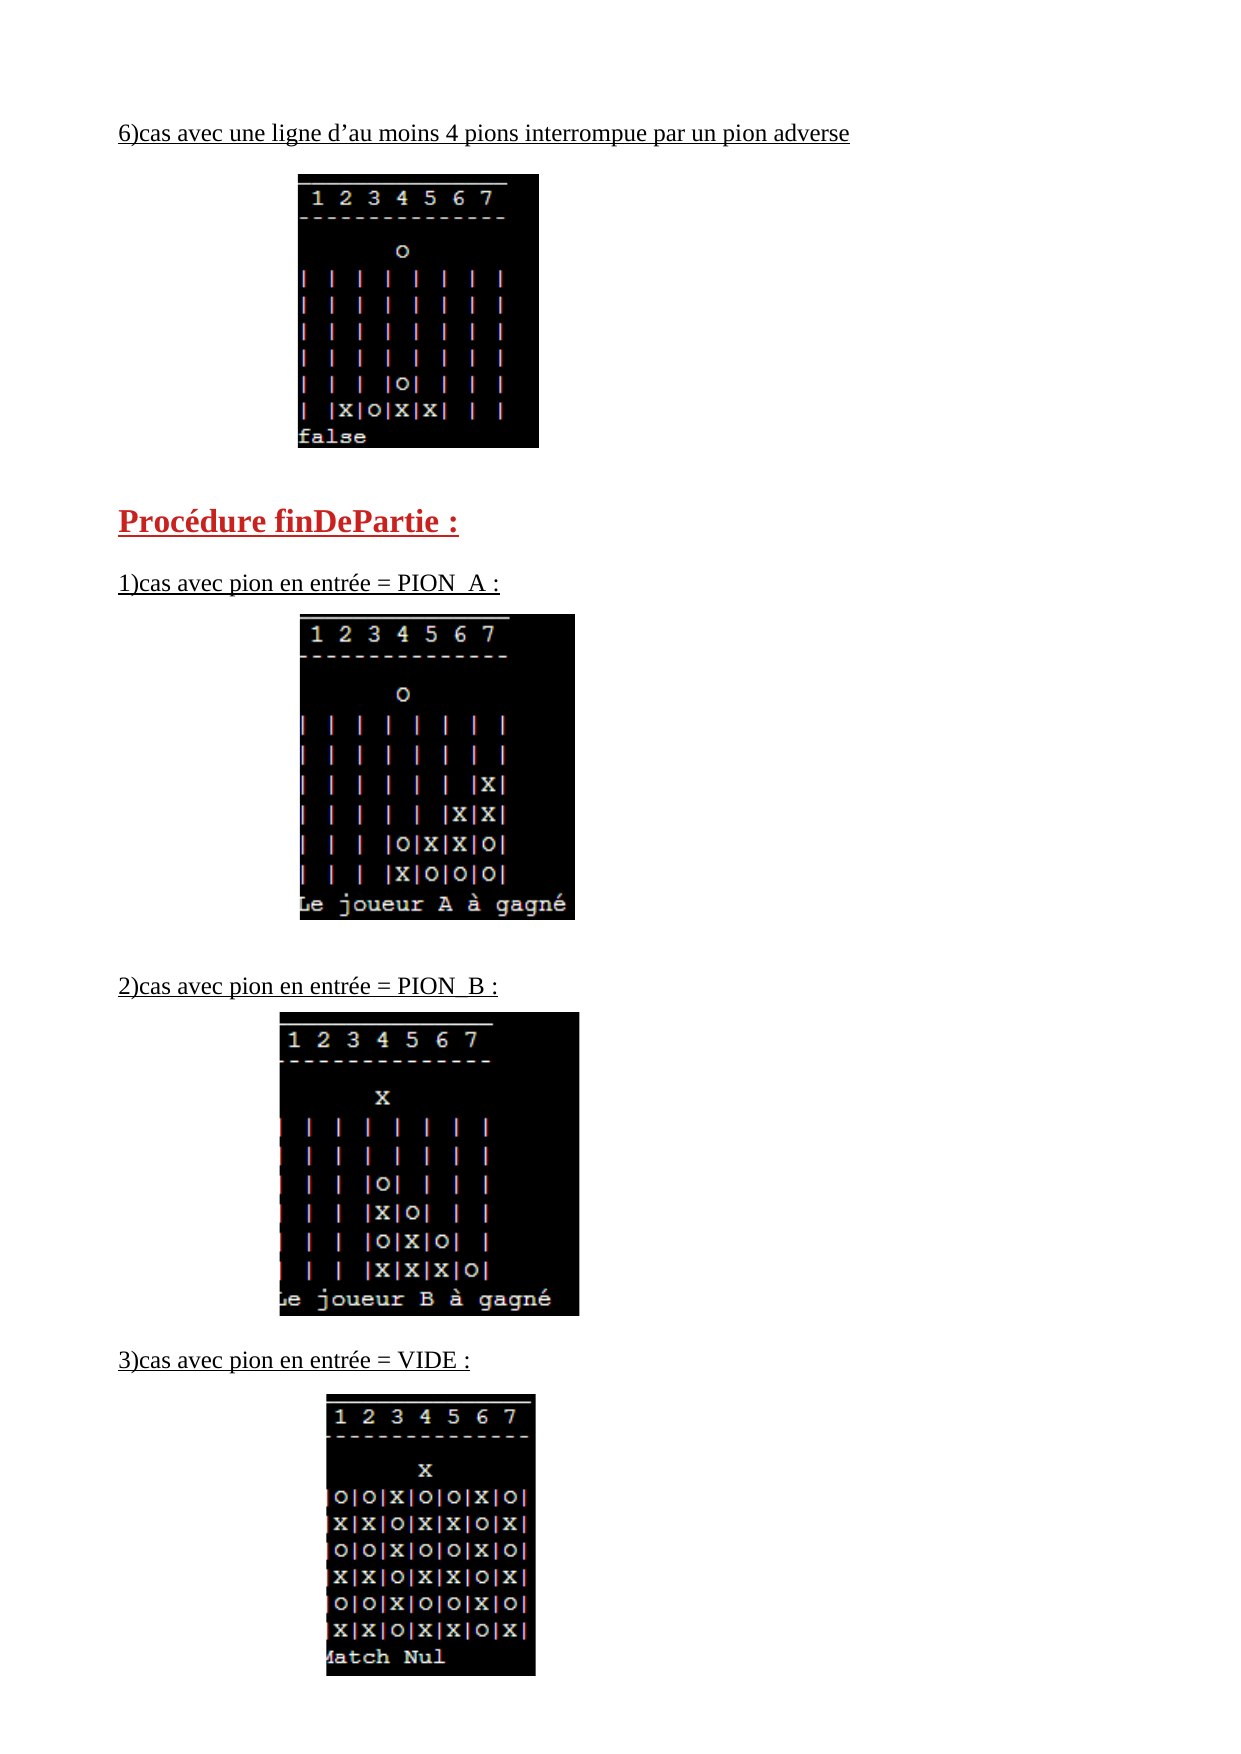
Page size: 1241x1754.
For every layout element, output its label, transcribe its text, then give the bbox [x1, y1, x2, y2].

text 3)cas avec pion en entrée = VIDE : [118, 1345, 1122, 1373]
text 1)cas avec pion en entrée = PION_A : [118, 568, 1122, 597]
picture [326, 1394, 536, 1676]
text 6)cas avec une ligne d’au moins 4 pions interrompue par un pion adverse [118, 118, 1122, 147]
text Procédure finDePartie : [118, 501, 1122, 540]
picture [279, 1012, 580, 1316]
picture [299, 614, 575, 920]
picture [297, 174, 539, 448]
text 2)cas avec pion en entrée = PION_B : [118, 971, 1122, 1000]
